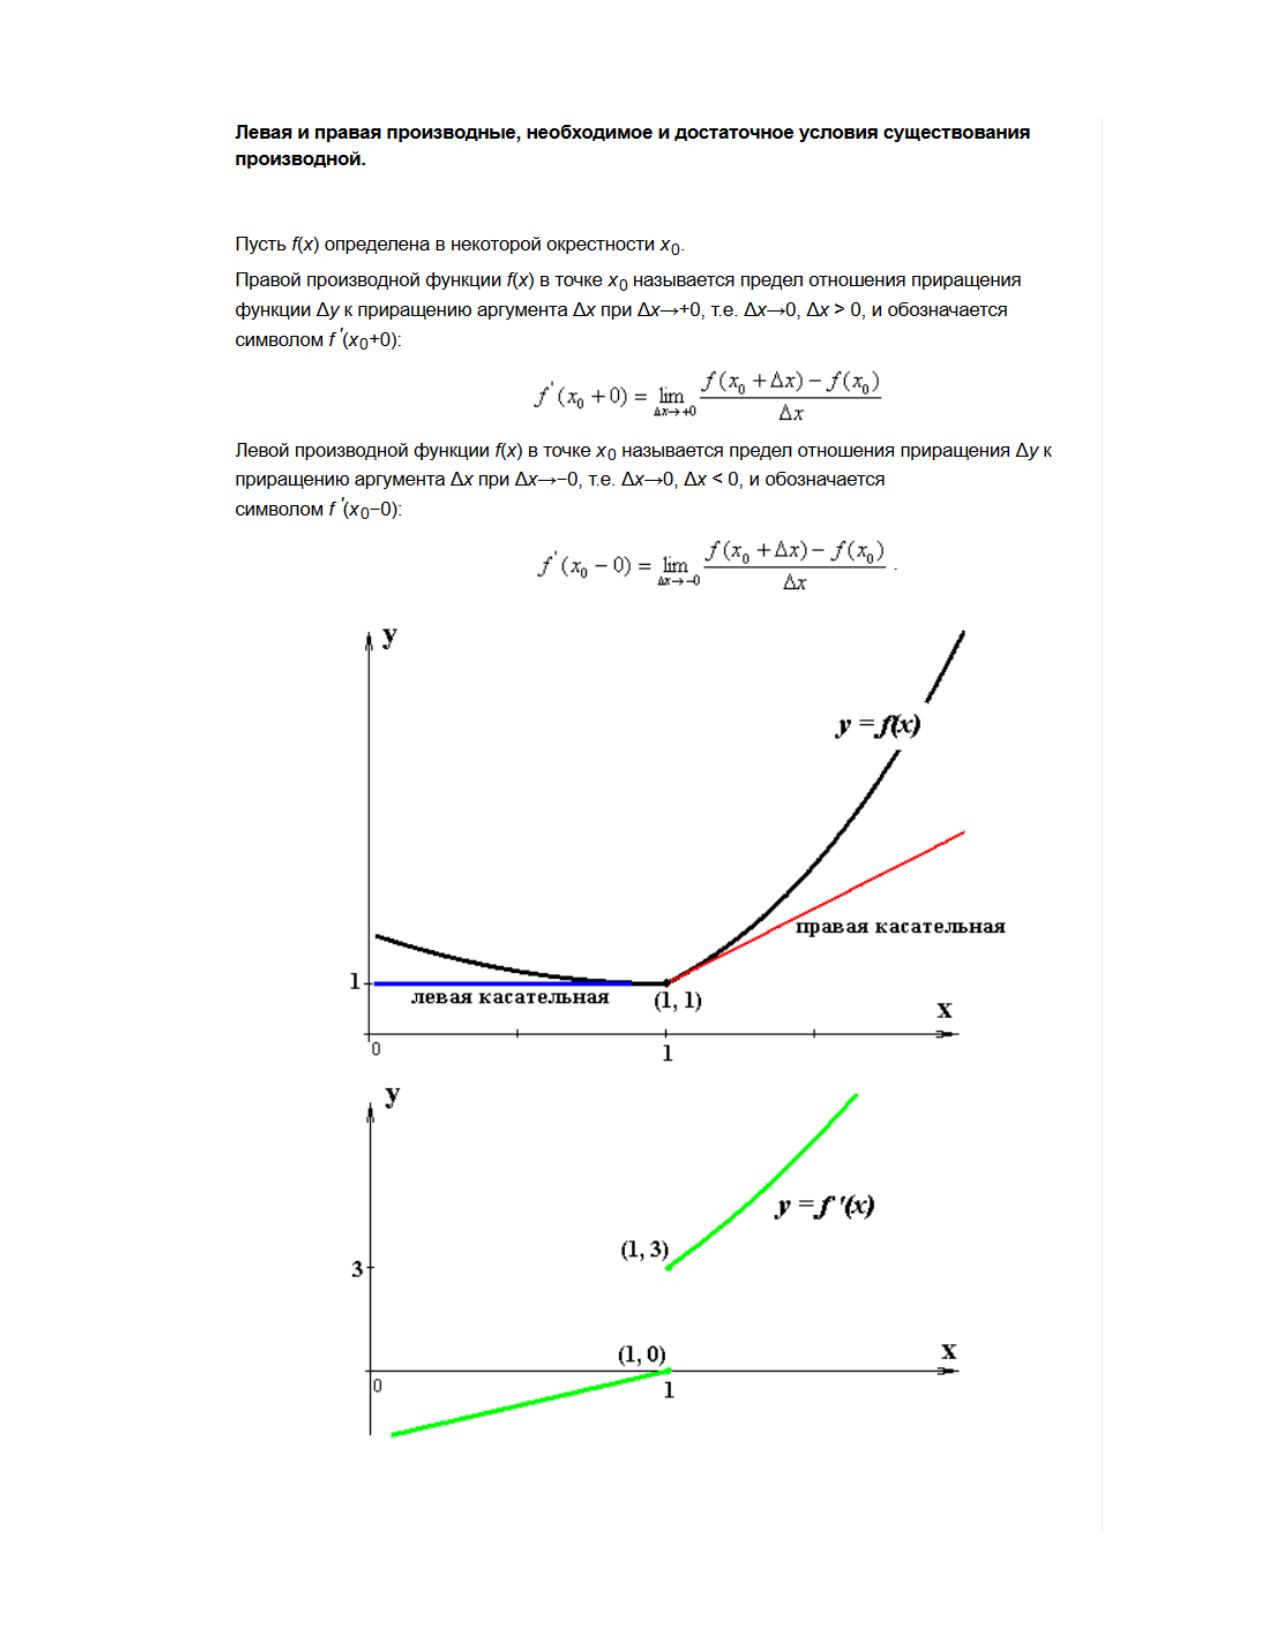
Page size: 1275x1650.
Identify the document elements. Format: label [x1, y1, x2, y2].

picture [214, 118, 1112, 1532]
